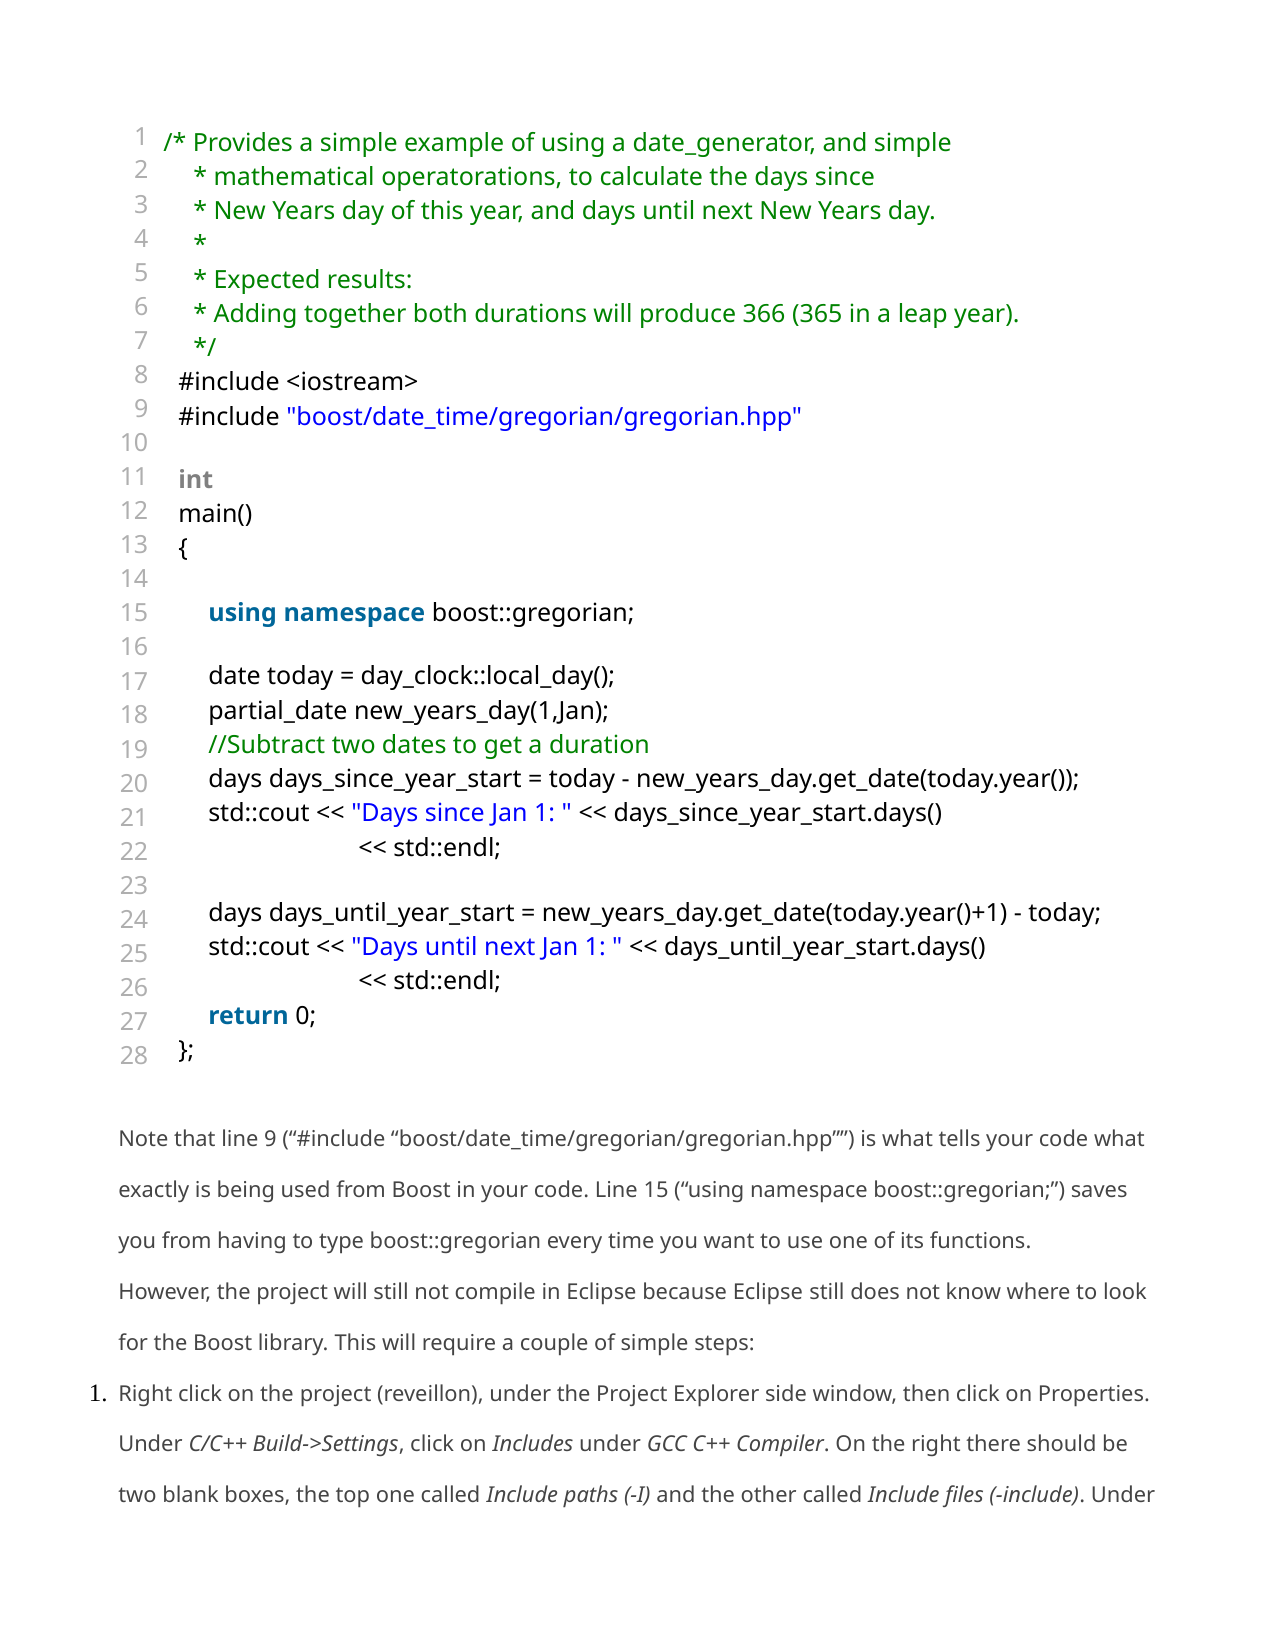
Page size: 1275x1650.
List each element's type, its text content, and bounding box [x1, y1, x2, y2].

table_header 1 2 3 4 5 6 7 8 9 10 11 12 13 14 15 16 17 18 19 20 21 22 23 24 25 26 27 28 [118, 118, 148, 1072]
text Note that line 9 (“#include “boost/date_time/gregorian/gregorian.hpp””) is what tells your code what exactly is being used from Boost in your code. Line 15 (“using namespace boost::gregorian;”) saves you from having to type boost::gregorian every time you want to use one of its functions. [118, 1123, 1157, 1254]
table_header /* Provides a simple example of using a date_generator, and simple * mathematical operatorations, to calculate the days since * New Years day of this year, and days until next New Years day. * * Expected results: * Adding together both durations will produce 366 (365 in a leap year). */ #include <iostream> #include "boost/date_time/gregorian/gregorian.hpp" int main() { using namespace boost::gregorian; date today = day_clock::local_day(); partial_date new_years_day(1,Jan); //Subtract two dates to get a duration days days_since_year_start = today - new_years_day.get_date(today.year()); std::cout << "Days since Jan 1: " << days_since_year_start.days() << std::endl; days days_until_year_start = new_years_day.get_date(today.year()+1) - today; std::cout << "Days until next Jan 1: " << days_until_year_start.days() << std::endl; return 0; }; [148, 118, 1157, 1072]
list Right click on the project (reveillon), under the Project Explorer side window, then click on Properties. Under C/C++ Build->Settings, click on Includes under GCC C++ Compiler. On the right there should be two blank boxes, the top one called Include paths (-I) and the other called Include files (-include). Under [118, 1377, 1157, 1509]
text However, the project will still not compile in Eclipse because Eclipse still does not know where to look for the Boost library. This will require a couple of simple steps: [118, 1276, 1157, 1356]
